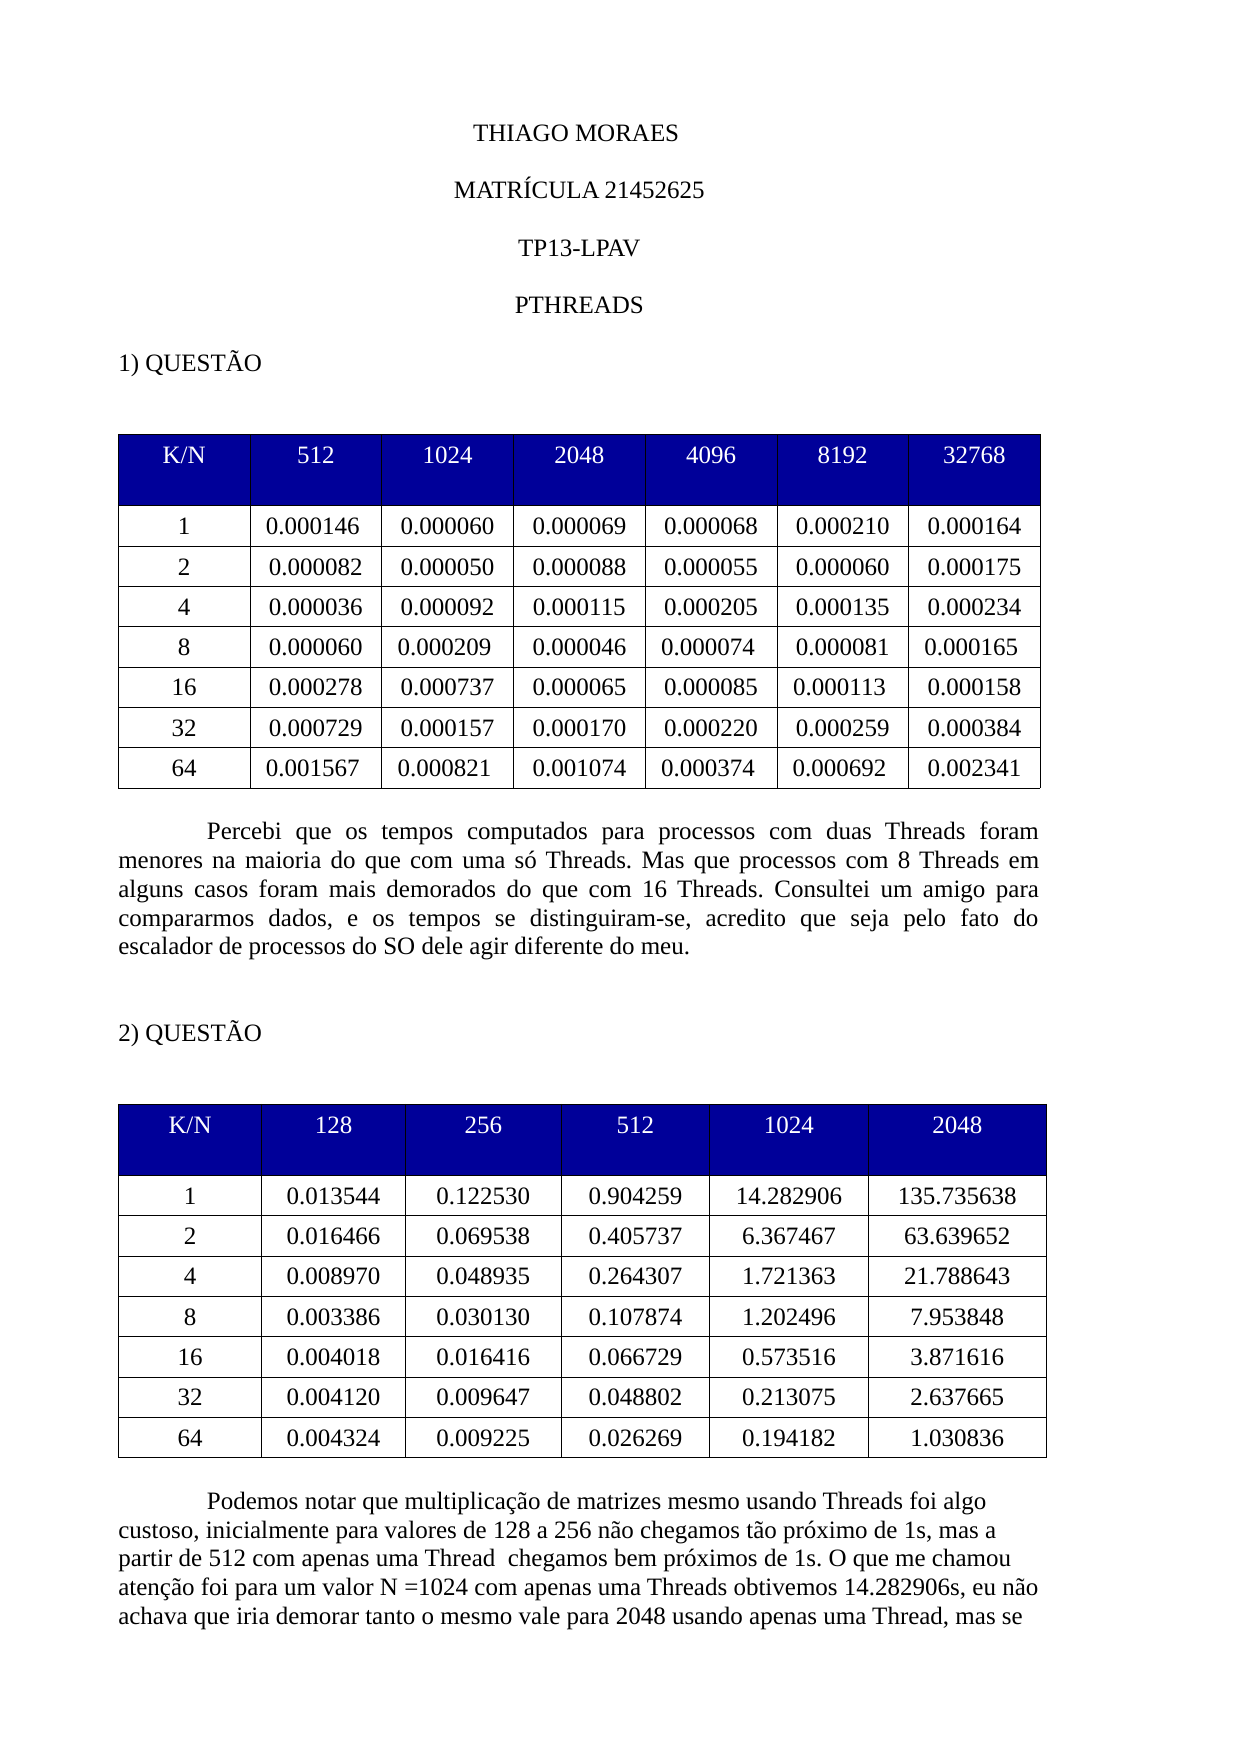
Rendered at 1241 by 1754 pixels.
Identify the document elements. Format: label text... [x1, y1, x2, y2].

table_cell 0.000055 [646, 547, 777, 586]
table_cell 0.000157 [382, 708, 513, 747]
table_header 8192 [778, 435, 908, 505]
table_cell 0.000165 [909, 627, 1040, 667]
table_cell 0.016466 [262, 1216, 405, 1256]
table_cell 0.000234 [909, 587, 1040, 626]
table_cell 0.016416 [406, 1337, 561, 1377]
table_cell 0.000113 [778, 668, 908, 707]
table_header 1024 [382, 435, 513, 505]
table_cell 8 [119, 627, 250, 667]
table_cell 0.000036 [251, 587, 381, 626]
table_cell 0.003386 [262, 1297, 405, 1336]
table_cell 1 [119, 506, 250, 546]
table_cell 16 [119, 668, 250, 707]
table_cell 0.000092 [382, 587, 513, 626]
table_cell 0.000278 [251, 668, 381, 707]
table_cell 0.000082 [251, 547, 381, 586]
table_cell 0.000205 [646, 587, 777, 626]
table_header 4096 [646, 435, 777, 505]
table_cell 0.264307 [562, 1257, 709, 1296]
table_header 2048 [514, 435, 645, 505]
table_cell 0.000088 [514, 547, 645, 586]
table_cell 4 [119, 1257, 261, 1296]
table_cell 0.008970 [262, 1257, 405, 1296]
table_cell 3.871616 [869, 1337, 1046, 1377]
table_cell 1.721363 [710, 1257, 868, 1296]
table_header 128 [262, 1105, 405, 1175]
table_header 256 [406, 1105, 561, 1175]
table_cell 0.066729 [562, 1337, 709, 1377]
table_cell 0.048935 [406, 1257, 561, 1296]
table_cell 0.000115 [514, 587, 645, 626]
table_cell 0.030130 [406, 1297, 561, 1336]
table_cell 0.000065 [514, 668, 645, 707]
table_header 512 [562, 1105, 709, 1175]
table_cell 1 [119, 1176, 261, 1215]
table_cell 0.000046 [514, 627, 645, 667]
table_cell 0.000729 [251, 708, 381, 747]
table_header 1024 [710, 1105, 868, 1175]
table_cell 0.009225 [406, 1418, 561, 1457]
table_cell 0.069538 [406, 1216, 561, 1256]
table_cell 0.001074 [514, 748, 645, 788]
table_cell 0.000374 [646, 748, 777, 788]
table_cell 2.637665 [869, 1378, 1046, 1417]
table_cell 0.405737 [562, 1216, 709, 1256]
table_cell 0.000081 [778, 627, 908, 667]
table_cell 2 [119, 547, 250, 586]
table_cell 0.000692 [778, 748, 908, 788]
table_cell 1.030836 [869, 1418, 1046, 1457]
table_cell 0.000085 [646, 668, 777, 707]
table_cell 1.202496 [710, 1297, 868, 1336]
table_cell 0.000146 [251, 506, 381, 546]
table_cell 0.026269 [562, 1418, 709, 1457]
text Percebi que os tempos computados para processos com duas Threads foram menores na maioria do que com uma só Threads. Mas que processos com 8 Threads em alguns casos foram mais demorados do que com 16 Threads. Consultei um amigo para compararmos dados, e os tempos se distinguiram-se, acredito que seja pelo fato do escalador de processos do SO dele agir diferente do meu. [118, 816, 1040, 960]
table_cell 0.001567 [251, 748, 381, 788]
table_cell 0.194182 [710, 1418, 868, 1457]
table_cell 135.735638 [869, 1176, 1046, 1215]
text 1) QUESTÃO [118, 348, 1040, 377]
table_cell 0.573516 [710, 1337, 868, 1377]
table_header K/N [119, 1105, 261, 1175]
table_cell 0.000170 [514, 708, 645, 747]
table_header 2048 [869, 1105, 1046, 1175]
text PTHREADS [118, 291, 1040, 319]
table_cell 0.002341 [909, 748, 1040, 788]
table_cell 0.000060 [382, 506, 513, 546]
table_cell 14.282906 [710, 1176, 868, 1215]
table_cell 32 [119, 1378, 261, 1417]
table_cell 0.000821 [382, 748, 513, 788]
table_cell 0.000737 [382, 668, 513, 707]
table_cell 21.788643 [869, 1257, 1046, 1296]
table_cell 0.000209 [382, 627, 513, 667]
table_cell 64 [119, 748, 250, 788]
table_cell 0.000135 [778, 587, 908, 626]
table_cell 0.000175 [909, 547, 1040, 586]
table_cell 7.953848 [869, 1297, 1046, 1336]
table_cell 0.000164 [909, 506, 1040, 546]
text 2) QUESTÃO [118, 1018, 1040, 1046]
table_cell 0.000384 [909, 708, 1040, 747]
table_cell 2 [119, 1216, 261, 1256]
table_cell 0.000259 [778, 708, 908, 747]
table_cell 0.000074 [646, 627, 777, 667]
table_cell 0.904259 [562, 1176, 709, 1215]
table_cell 0.122530 [406, 1176, 561, 1215]
table_cell 16 [119, 1337, 261, 1377]
table_cell 0.004018 [262, 1337, 405, 1377]
table_cell 8 [119, 1297, 261, 1336]
table_cell 0.013544 [262, 1176, 405, 1215]
text MATRÍCULA 21452625 [118, 176, 1040, 204]
text THIAGO MORAES [118, 118, 1040, 147]
table_header 512 [251, 435, 381, 505]
table_cell 32 [119, 708, 250, 747]
table_cell 0.000050 [382, 547, 513, 586]
table_cell 0.213075 [710, 1378, 868, 1417]
table_cell 0.048802 [562, 1378, 709, 1417]
table_cell 0.000210 [778, 506, 908, 546]
table_cell 4 [119, 587, 250, 626]
table_cell 6.367467 [710, 1216, 868, 1256]
table_cell 64 [119, 1418, 261, 1457]
table_cell 0.107874 [562, 1297, 709, 1336]
table_cell 0.000069 [514, 506, 645, 546]
table_cell 0.000060 [251, 627, 381, 667]
table_cell 0.004120 [262, 1378, 405, 1417]
table_cell 0.004324 [262, 1418, 405, 1457]
text TP13-LPAV [118, 233, 1040, 262]
table_cell 63.639652 [869, 1216, 1046, 1256]
table_cell 0.009647 [406, 1378, 561, 1417]
table_cell 0.000158 [909, 668, 1040, 707]
table_cell 0.000068 [646, 506, 777, 546]
table_header K/N [119, 435, 250, 505]
table_cell 0.000060 [778, 547, 908, 586]
table_cell 0.000220 [646, 708, 777, 747]
text Podemos notar que multiplicação de matrizes mesmo usando Threads foi algo custoso, inicialmente para valores de 128 a 256 não chegamos tão próximo de 1s, mas a partir de 512 com apenas uma Thread chegamos bem próximos de 1s. O que me chamou atenção foi para um valor N =1024 com apenas uma Threads obtivemos 14.282906s, eu não achava que iria demorar tanto o mesmo vale para 2048 usando apenas uma Thread, mas se [118, 1486, 1040, 1630]
table_header 32768 [909, 435, 1040, 505]
